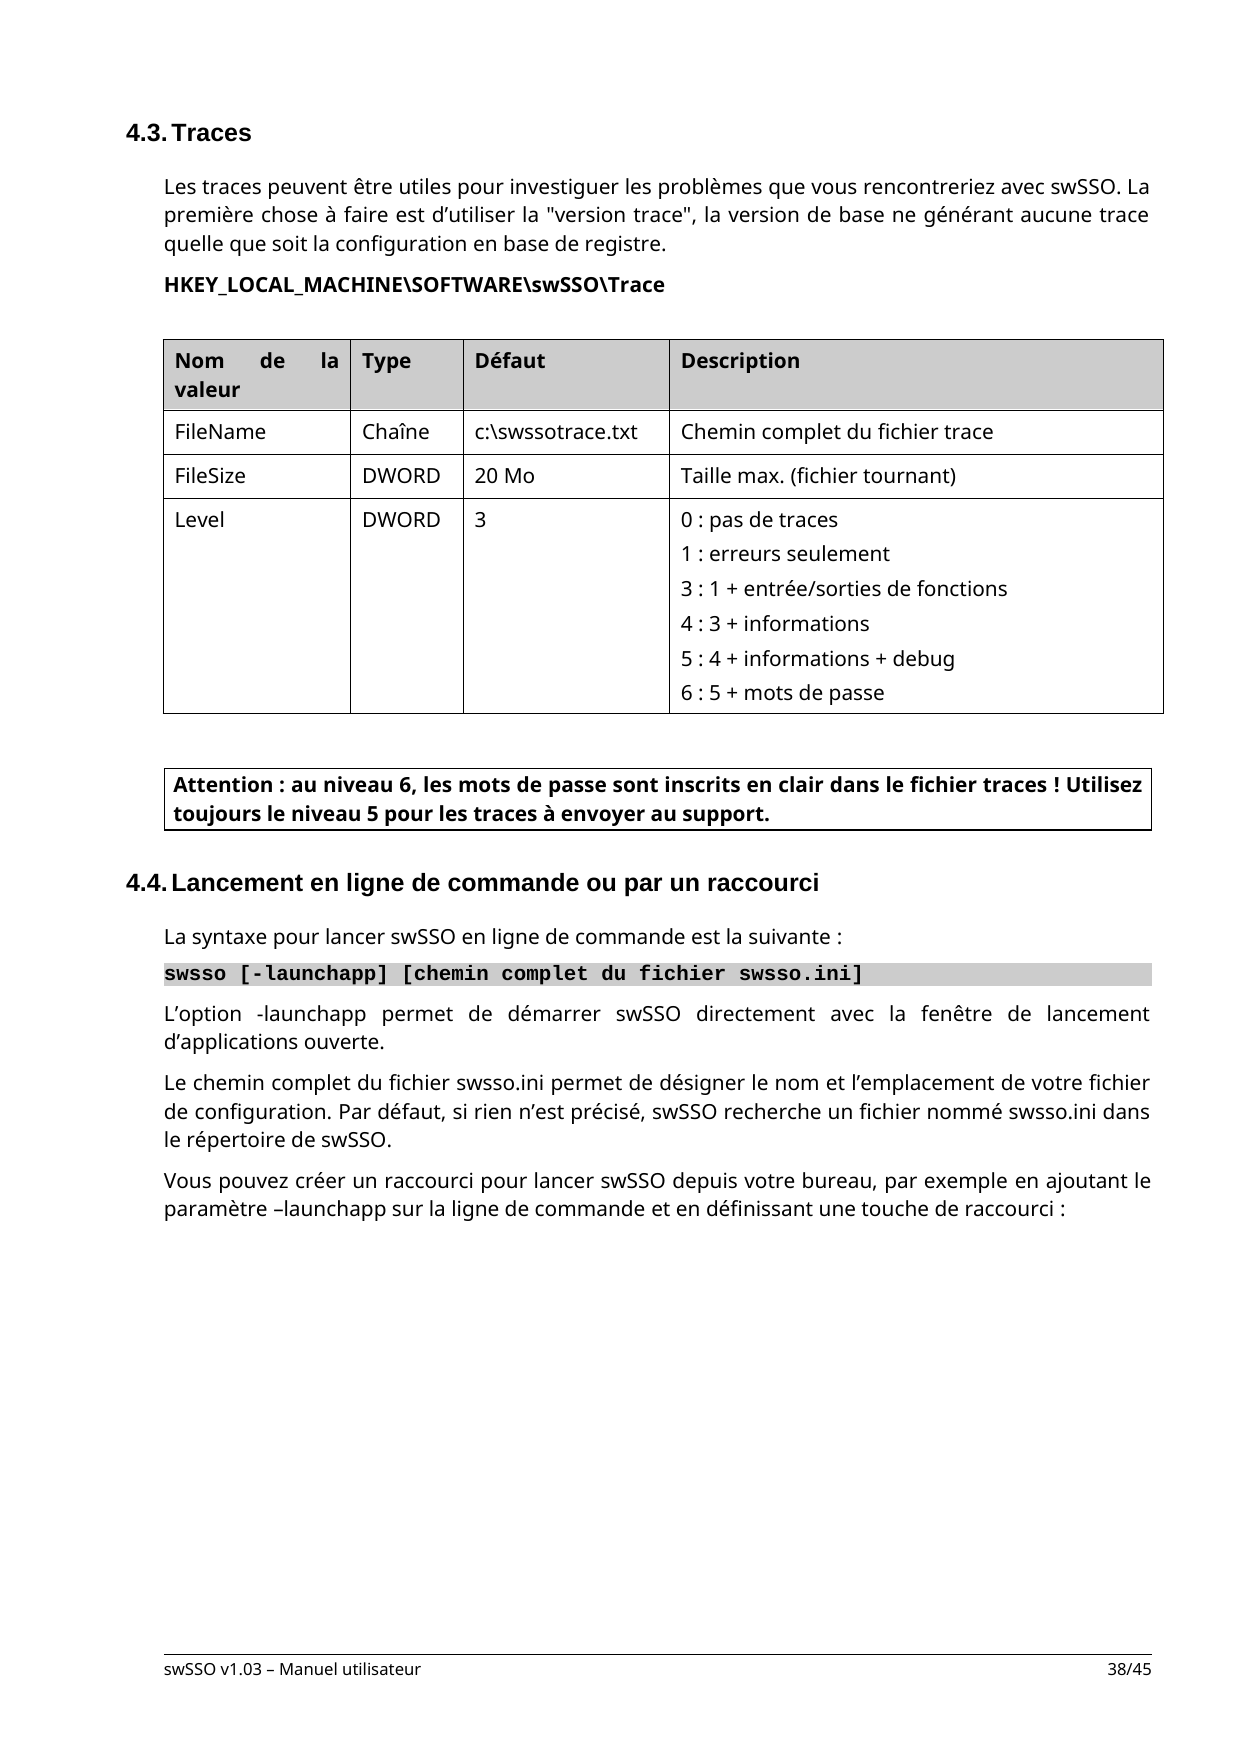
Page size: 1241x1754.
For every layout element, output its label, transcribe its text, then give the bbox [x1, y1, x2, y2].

table_header Nom de la valeur [164, 340, 350, 409]
table_cell Taille max. (fichier tournant) [670, 455, 1163, 498]
text Le chemin complet du fichier swsso.ini permet de désigner le nom et l’emplacement de votre fichier de configuration. Par défaut, si rien n’est précisé, swSSO recherche un fichier nommé swsso.ini dans le répertoire de swSSO. [164, 1068, 1152, 1154]
table_header Type [351, 340, 463, 409]
table_cell DWORD [351, 455, 463, 498]
text Les traces peuvent être utiles pour investiguer les problèmes que vous rencontreriez avec swSSO. La première chose à faire est d’utiliser la "version trace", la version de base ne générant aucune trace quelle que soit la configuration en base de registre. [164, 172, 1152, 257]
table_cell DWORD [351, 499, 463, 713]
table_cell 0 : pas de traces 1 : erreurs seulement 3 : 1 + entrée/sorties de fonctions 4 : 3 + informations 5 : 4 + informations + debug 6 : 5 + mots de passe [670, 499, 1163, 713]
table_cell FileSize [164, 455, 350, 498]
table_cell FileName [164, 411, 350, 453]
table_cell c:\swssotrace.txt [464, 411, 669, 453]
text L’option -launchapp permet de démarrer swSSO directement avec la fenêtre de lancement d’applications ouverte. [164, 999, 1152, 1056]
text La syntaxe pour lancer swSSO en ligne de commande est la suivante : [164, 922, 1152, 950]
table_cell Chaîne [351, 411, 463, 453]
subtitle Traces [126, 118, 1152, 147]
table_header Défaut [464, 340, 669, 409]
table_cell 3 [464, 499, 669, 713]
subtitle Lancement en ligne de commande ou par un raccourci [126, 868, 1152, 897]
text swsso [-launchapp] [chemin complet du fichier swsso.ini] [164, 963, 1152, 986]
text Vous pouvez créer un raccourci pour lancer swSSO depuis votre bureau, par exemple en ajoutant le paramètre –launchapp sur la ligne de commande et en définissant une touche de raccourci : [164, 1166, 1152, 1223]
table_cell 20 Mo [464, 455, 669, 498]
text HKEY_LOCAL_MACHINE\SOFTWARE\swSSO\Trace [164, 270, 1152, 298]
text Attention : au niveau 6, les mots de passe sont inscrits en clair dans le fichier traces ! Utilisez toujours le niveau 5 pour les traces à envoyer au support. [165, 769, 1151, 829]
table_cell Chemin complet du fichier trace [670, 411, 1163, 453]
table_cell Level [164, 499, 350, 713]
table_header Description [670, 340, 1163, 409]
